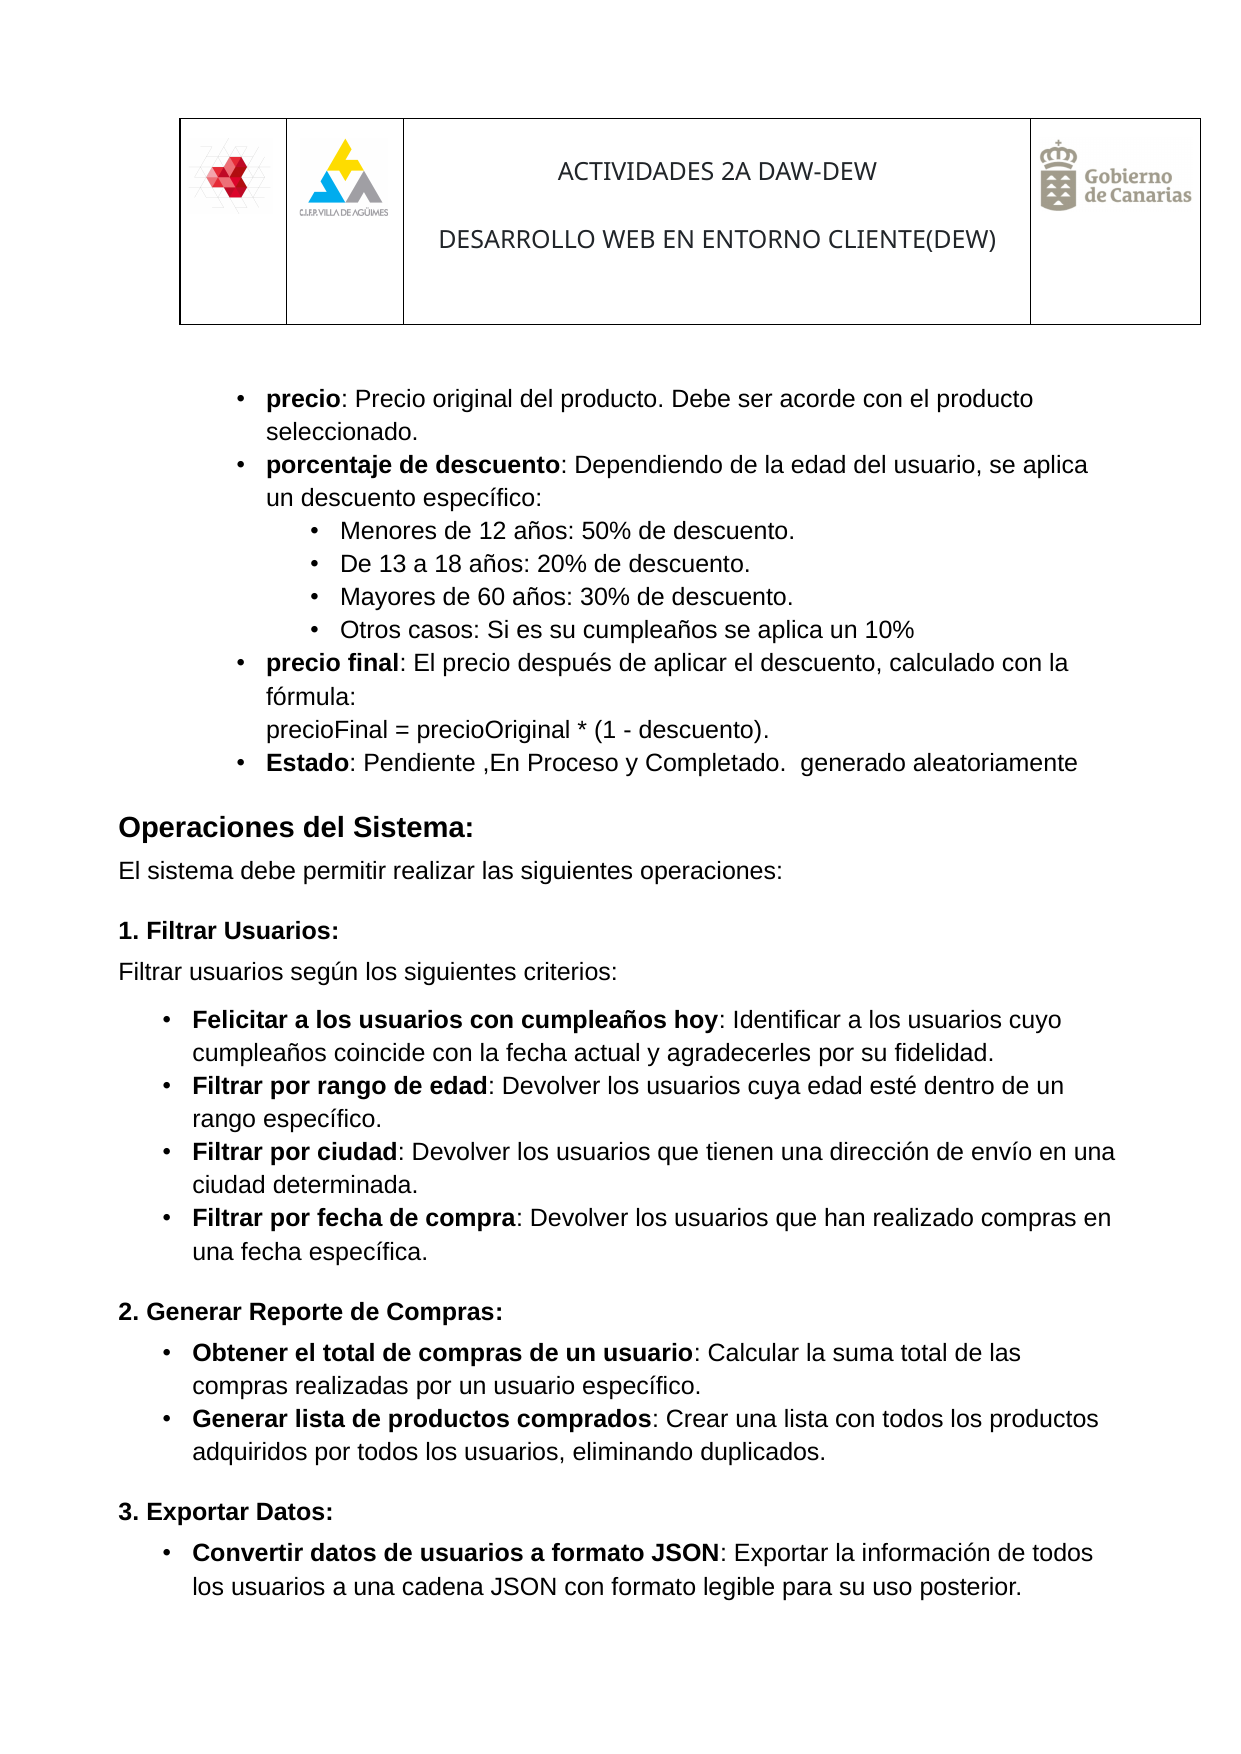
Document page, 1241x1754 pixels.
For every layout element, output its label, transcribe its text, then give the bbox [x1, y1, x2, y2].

subtitle 1. Filtrar Usuarios: [118, 916, 1122, 945]
list precio final: El precio después de aplicar el descuento, calculado con la fórmula: precioFinal = precioOriginal * (1 - descuento). [236, 648, 1122, 743]
list Filtrar por rango de edad: Devolver los usuarios cuya edad esté dentro de un rango específico. [162, 1071, 1122, 1133]
list Felicitar a los usuarios con cumpleaños hoy: Identificar a los usuarios cuyo cumpleaños coincide con la fecha actual y agradecerles por su fidelidad. [162, 1005, 1122, 1067]
subtitle 2. Generar Reporte de Compras: [118, 1297, 1122, 1325]
list Obtener el total de compras de un usuario: Calcular la suma total de las compras realizadas por un usuario específico. [162, 1338, 1122, 1400]
list Mayores de 60 años: 30% de descuento. [310, 582, 1122, 611]
list Filtrar por ciudad: Devolver los usuarios que tienen una dirección de envío en una ciudad determinada. [162, 1137, 1122, 1199]
list Generar lista de productos comprados: Crear una lista con todos los productos adquiridos por todos los usuarios, eliminando duplicados. [162, 1404, 1122, 1466]
list Filtrar por fecha de compra: Devolver los usuarios que han realizado compras en una fecha específica. [162, 1203, 1122, 1265]
list Estado: Pendiente ,En Proceso y Completado. generado aleatoriamente [236, 748, 1122, 776]
list Menores de 12 años: 50% de descuento. [310, 516, 1122, 545]
picture [1037, 137, 1193, 212]
text El sistema debe permitir realizar las siguientes operaciones: [118, 856, 1122, 885]
text Filtrar usuarios según los siguientes criterios: [118, 957, 1122, 986]
list Otros casos: Si es su cumpleaños se aplica un 10% [310, 615, 1122, 644]
list De 13 a 18 años: 20% de descuento. [310, 549, 1122, 578]
subtitle Operaciones del Sistema: [118, 810, 1122, 843]
list Convertir datos de usuarios a formato JSON: Exportar la información de todos los usuarios a una cadena JSON con formato legible para su uso posterior. [162, 1538, 1122, 1600]
list porcentaje de descuento: Dependiendo de la edad del usuario, se aplica un descuento específico: [236, 450, 1122, 512]
list precio: Precio original del producto. Debe ser acorde con el producto seleccionado. [236, 384, 1122, 446]
picture [187, 138, 273, 214]
subtitle 3. Exportar Datos: [118, 1497, 1122, 1526]
picture [299, 138, 389, 217]
